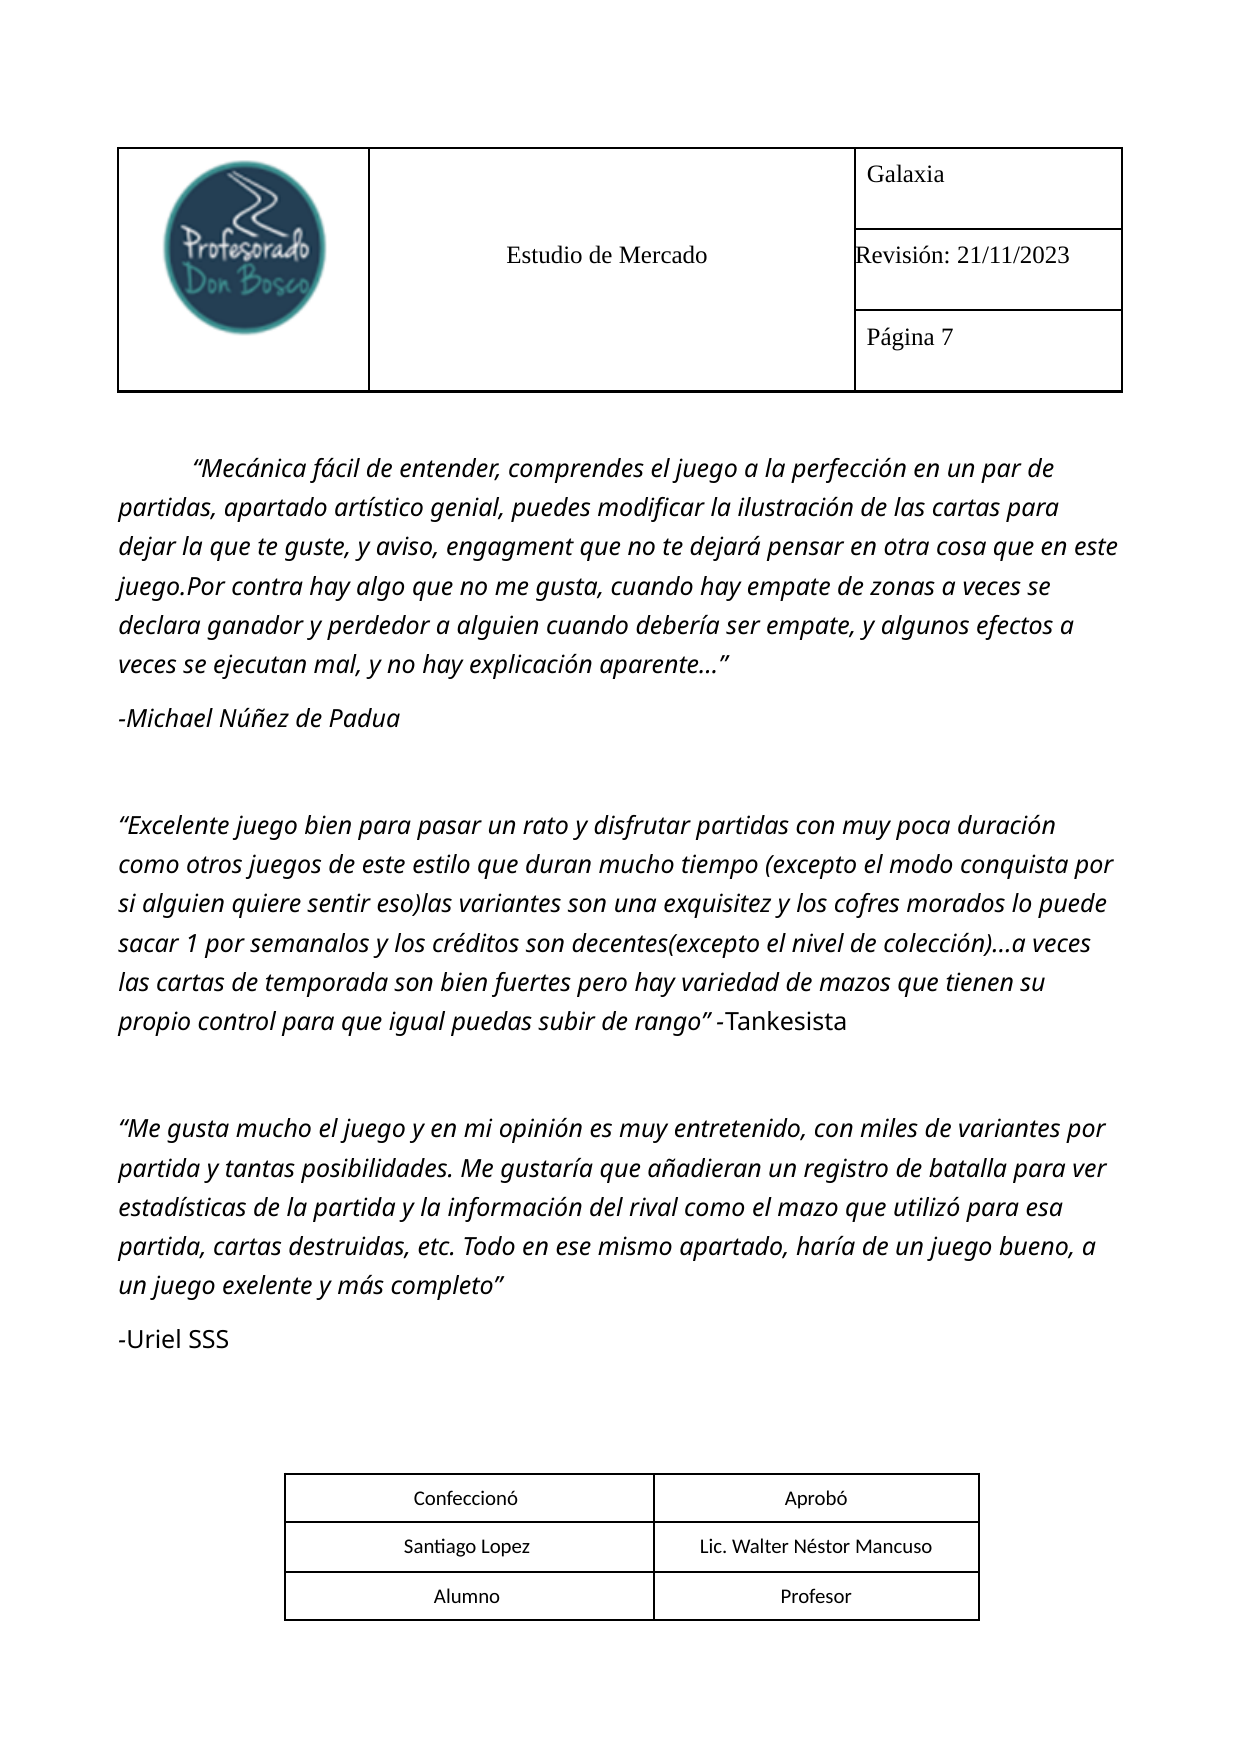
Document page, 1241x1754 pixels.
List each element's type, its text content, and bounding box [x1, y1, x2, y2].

text “Me gusta mucho el juego y en mi opinión es muy entretenido, con miles de variantes por partida y tantas posibilidades. Me gustaría que añadieran un registro de batalla para ver estadísticas de la partida y la información del rival como el mazo que utilizó para esa partida, cartas destruidas, etc. Todo en ese mismo apartado, haría de un juego bueno, a un juego exelente y más completo” [118, 1111, 1122, 1302]
picture [160, 159, 328, 339]
text “Excelente juego bien para pasar un rato y disfrutar partidas con muy poca duración como otros juegos de este estilo que duran mucho tiempo (excepto el modo conquista por si alguien quiere sentir eso)las variantes son una exquisitez y los cofres morados lo puede sacar 1 por semanalos y los créditos son decentes(excepto el nivel de colección)...a veces las cartas de temporada son bien fuertes pero hay variedad de mazos que tienen su propio control para que igual puedas subir de rango” -Tankesista [118, 808, 1122, 1038]
text -Uriel SSS [118, 1321, 1122, 1356]
text “Mecánica fácil de entender, comprendes el juego a la perfección en un par de partidas, apartado artístico genial, puedes modificar la ilustración de las cartas para dejar la que te guste, y aviso, engagment que no te dejará pensar en otra cosa que en este juego.Por contra hay algo que no me gusta, cuando hay empate de zonas a veces se declara ganador y perdedor a alguien cuando debería ser empate, y algunos efectos a veces se ejecutan mal, y no hay explicación aparente…” [118, 451, 1122, 681]
text -Michael Núñez de Padua [118, 700, 1122, 734]
